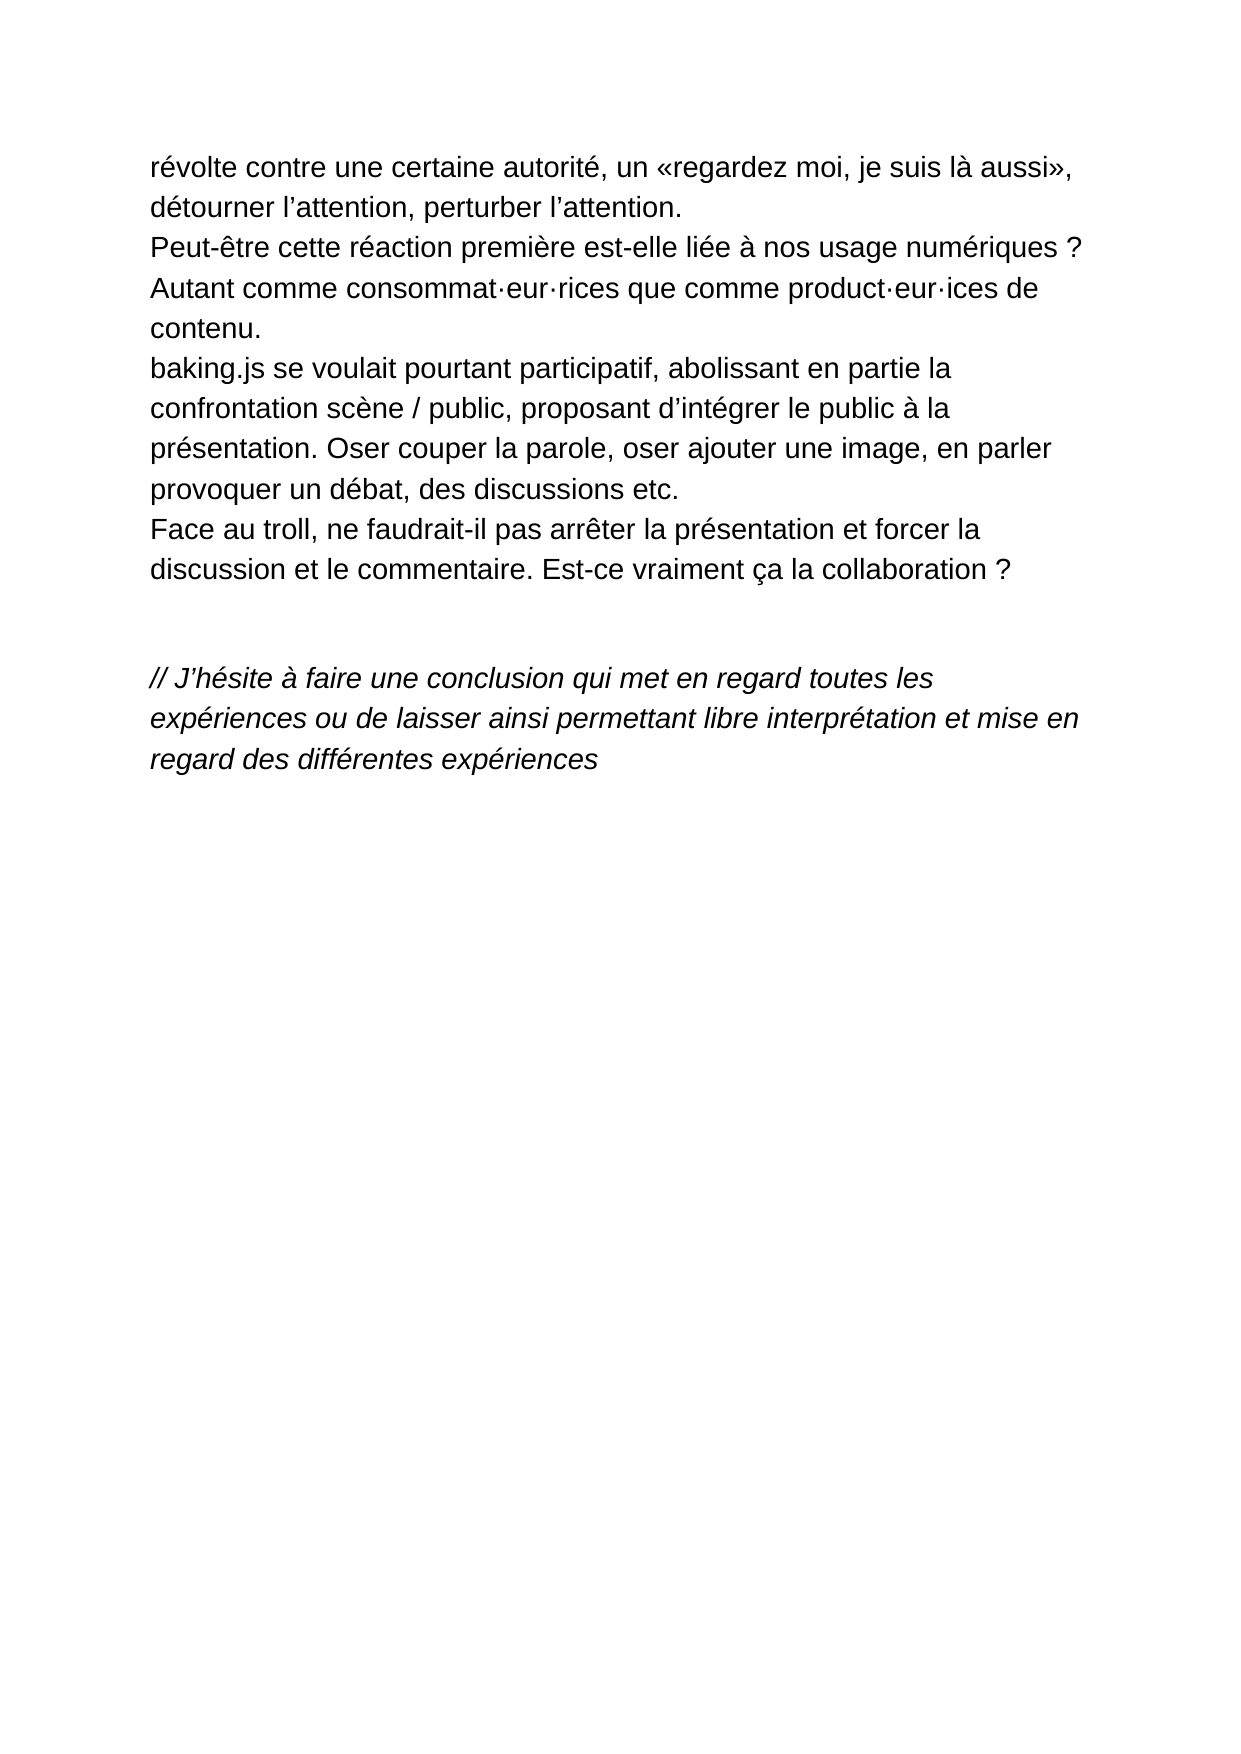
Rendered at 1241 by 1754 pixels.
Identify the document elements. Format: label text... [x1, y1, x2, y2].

text Face au troll, ne faudrait-il pas arrêter la présentation et forcer la discussion et le commentaire. Est-ce vraiment ça la collaboration ? [150, 512, 1090, 586]
text Peut-être cette réaction première est-elle liée à nos usage numériques ? Autant comme consommat·eur·rices que comme product·eur·ices de contenu. [150, 230, 1090, 344]
text baking.js se voulait pourtant participatif, abolissant en partie la confrontation scène / public, proposant d’intégrer le public à la présentation. Oser couper la parole, oser ajouter une image, en parler provoquer un débat, des discussions etc. [150, 351, 1090, 505]
text révolte contre une certaine autorité, un «regardez moi, je suis là aussi», détourner l’attention, perturber l’attention. [150, 150, 1090, 224]
text // J’hésite à faire une conclusion qui met en regard toutes les expériences ou de laisser ainsi permettant libre interprétation et mise en regard des différentes expériences [150, 661, 1090, 775]
